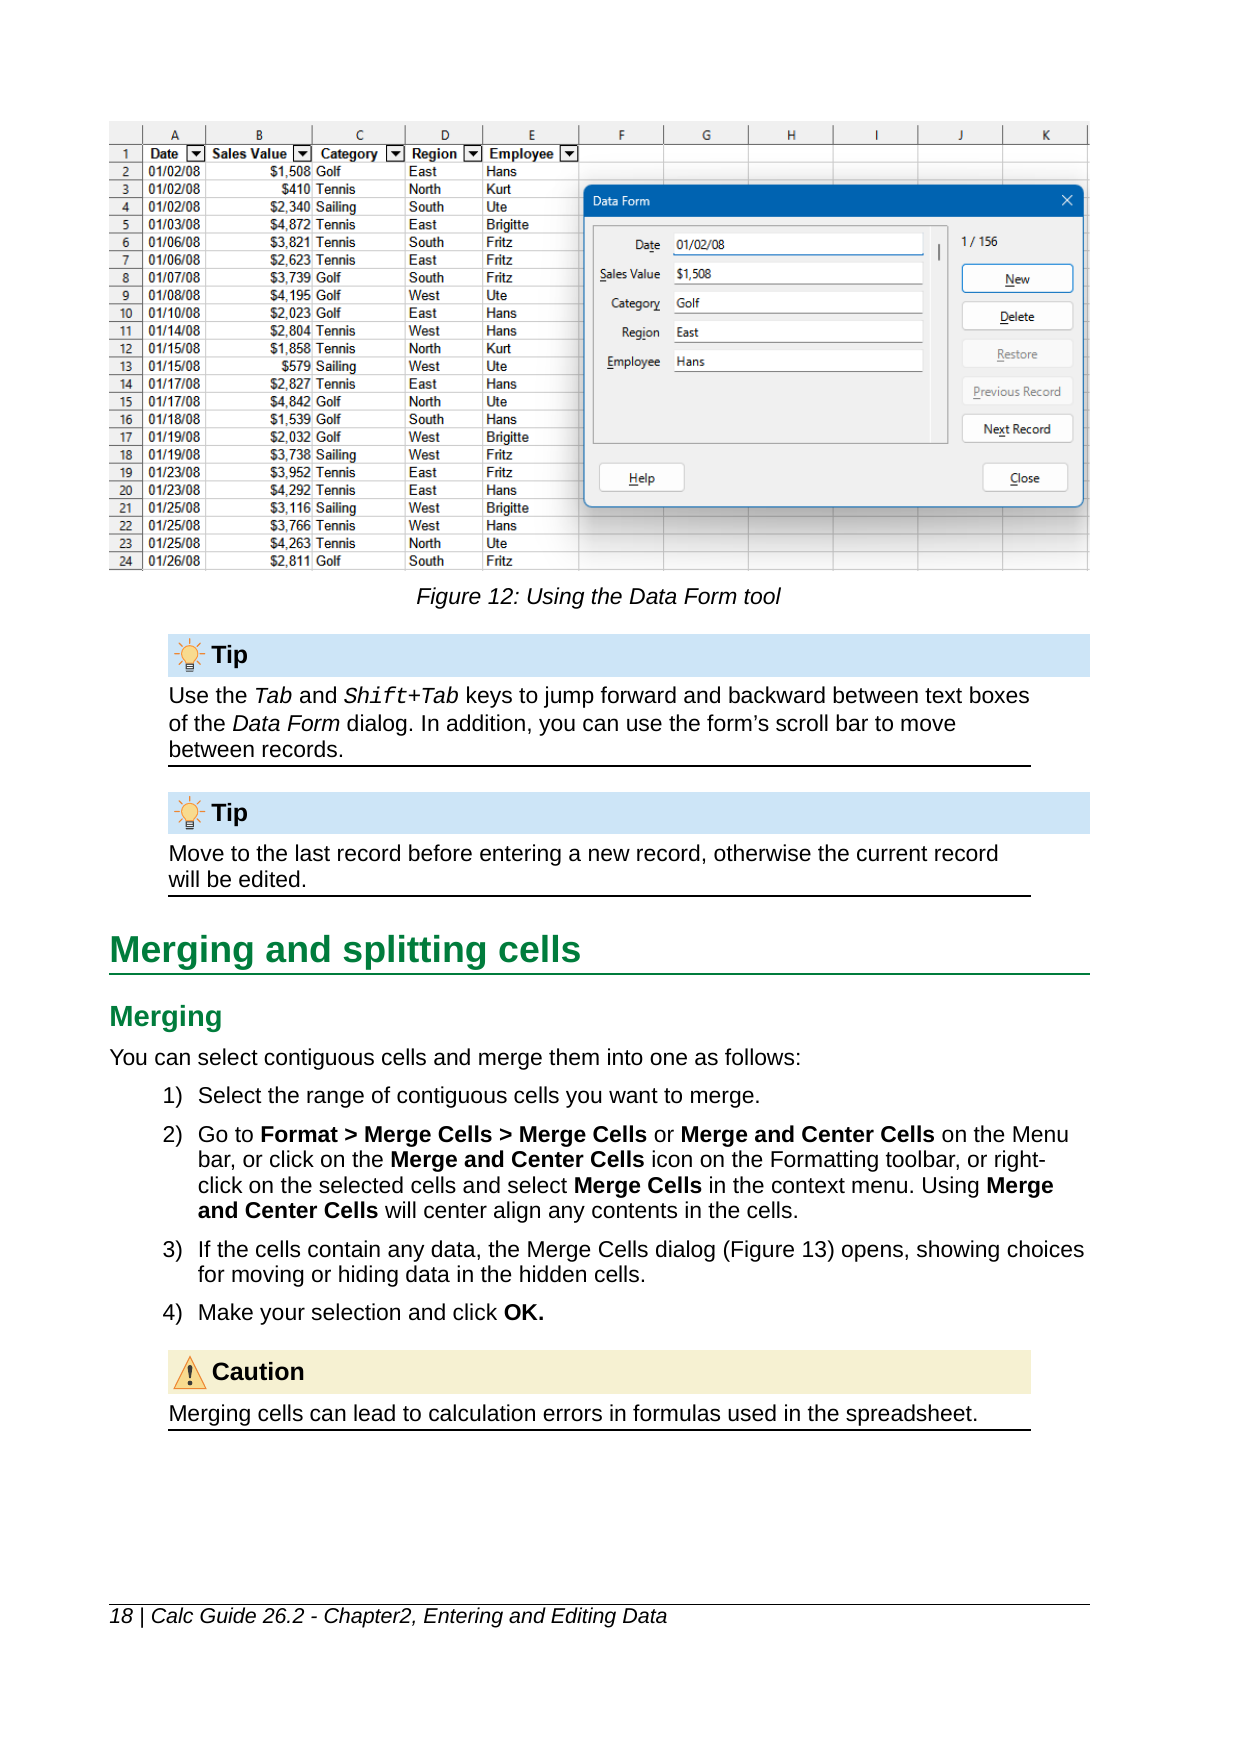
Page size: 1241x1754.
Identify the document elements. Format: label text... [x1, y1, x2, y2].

list If the cells contain any data, the Merge Cells dialog (Figure 13) opens, showing choices for moving or hiding data in the hidden cells. [183, 1236, 1090, 1287]
subtitle Merging [109, 1000, 1090, 1033]
text Figure 12: Using the Data Form tool [109, 583, 1090, 609]
list Go to Format > Merge Cells > Merge Cells or Merge and Center Cells on the Menu bar, or click on the Merge and Center Cells icon on the Formatting toolbar, or right-click on the selected cells and select Merge Cells in the context menu. Using Merge and Center Cells will center align any contents in the cells. [183, 1121, 1090, 1224]
subtitle Caution [168, 1350, 1031, 1394]
list You can select contiguous cells and merge them into one as follows: [109, 1045, 1090, 1071]
text Merging cells can lead to calculation errors in formulas used in the spreadsheet. [168, 1400, 1031, 1429]
picture [109, 121, 1090, 571]
list Make your selection and click OK. [183, 1300, 1090, 1326]
subtitle Merging and splitting cells [109, 928, 1090, 973]
subtitle Tip [168, 634, 1090, 677]
list Select the range of contiguous cells you want to merge. [183, 1083, 1090, 1109]
subtitle Tip [210, 792, 1090, 834]
text Use the Tab and Shift+Tab keys to jump forward and backward between text boxes of the Data Form dialog. In addition, you can use the form’s scroll bar to move between records. [168, 683, 1031, 765]
text Move to the last record before entering a new record, otherwise the current record will be edited. [168, 841, 1031, 895]
